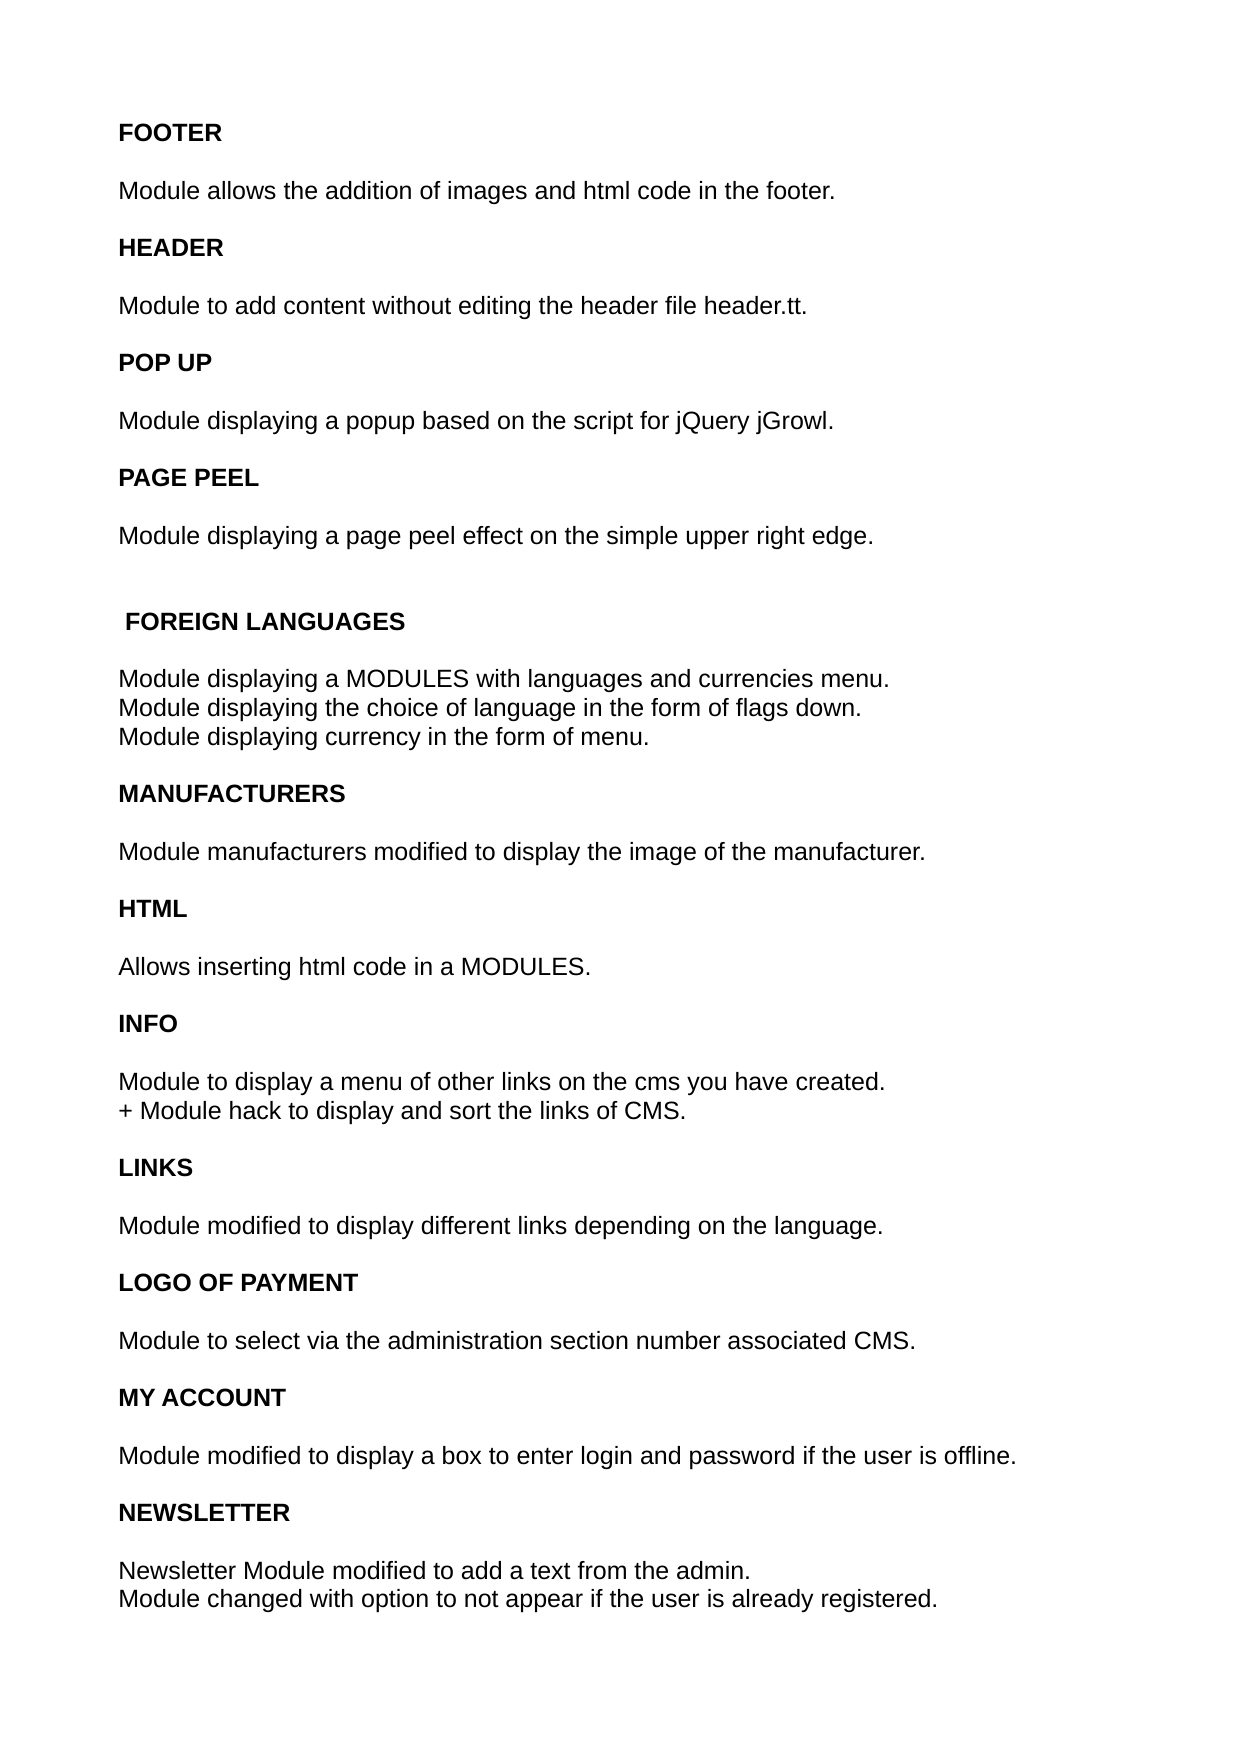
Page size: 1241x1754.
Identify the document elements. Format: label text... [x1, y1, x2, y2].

text FOOTER Module allows the addition of images and html code in the footer. HEADER Module to add content without editing the header file header.tt. POP UP Module displaying a popup based on the script for jQuery jGrowl. PAGE PEEL Module displaying a page peel effect on the simple upper right edge. FOREIGN LANGUAGES Module displaying a MODULES with languages and currencies menu. Module displaying the choice of language in the form of flags down. Module displaying currency in the form of menu. MANUFACTURERS Module manufacturers modified to display the image of the manufacturer. HTML Allows inserting html code in a MODULES. INFO Module to display a menu of other links on the cms you have created. + Module hack to display and sort the links of CMS. LINKS Module modified to display different links depending on the language. LOGO OF PAYMENT Module to select via the administration section number associated CMS. MY ACCOUNT Module modified to display a box to enter login and password if the user is offline. NEWSLETTER Newsletter Module modified to add a text from the admin. Module changed with option to not appear if the user is already registered. [118, 118, 1122, 1613]
